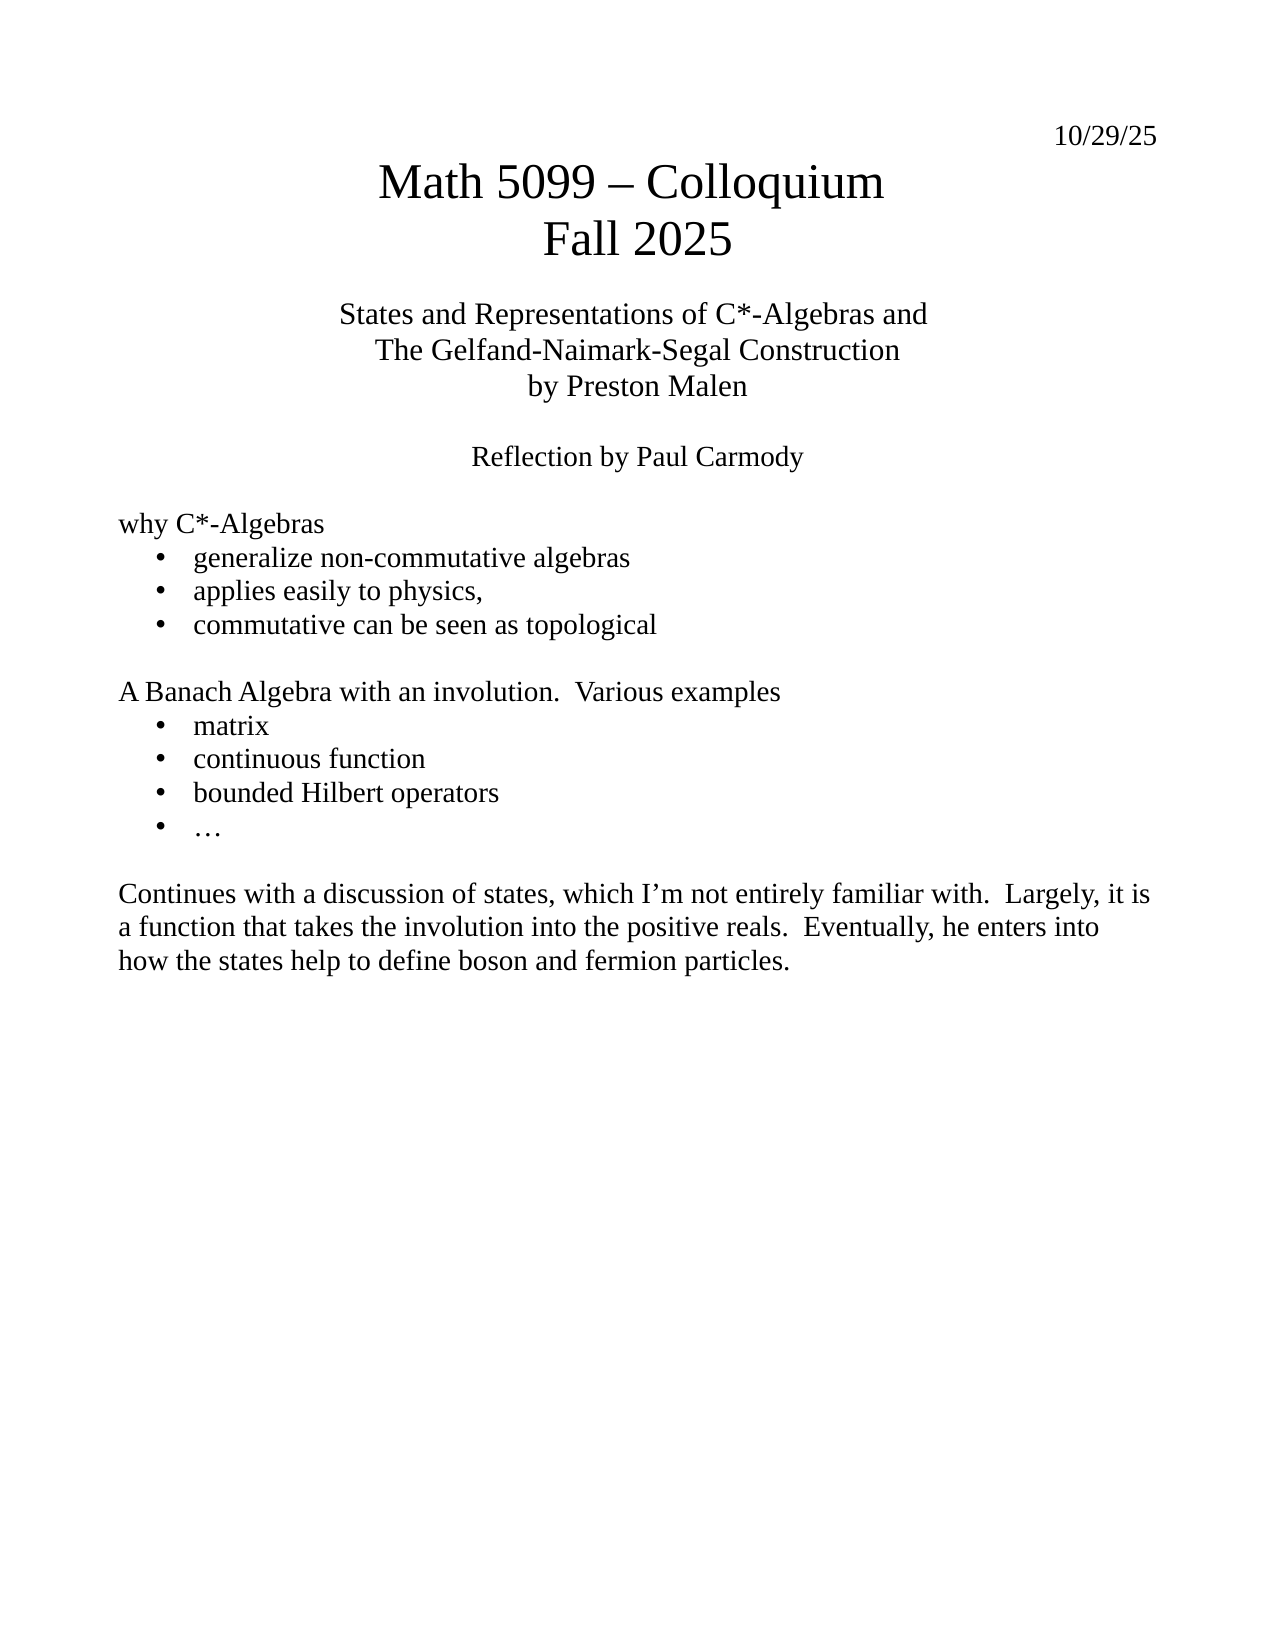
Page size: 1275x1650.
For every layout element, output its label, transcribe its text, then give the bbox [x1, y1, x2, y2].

list continuous function [156, 741, 1157, 775]
list applies easily to physics, [156, 573, 1157, 607]
text Reflection by Paul Carmody [118, 439, 1157, 473]
text why C*-Algebras [118, 506, 1157, 540]
list matrix [156, 708, 1157, 741]
text Continues with a discussion of states, which I’m not entirely familiar with. Largely, it is a function that takes the involution into the positive reals. Eventually, he enters into how the states help to define boson and fermion particles. [118, 876, 1157, 977]
text Math 5099 – Colloquium [118, 152, 1157, 209]
text States and Representations of C*-Algebras and [118, 295, 1157, 331]
list bounded Hilbert operators [156, 775, 1157, 809]
list generalize non-commutative algebras [156, 540, 1157, 573]
text 10/29/25 [118, 118, 1157, 152]
list commutative can be seen as topological [156, 607, 1157, 641]
list … [156, 809, 1157, 842]
text The Gelfand-Naimark-Segal Construction [118, 331, 1157, 367]
text by Preston Malen [118, 367, 1157, 403]
text Fall 2025 [118, 209, 1157, 267]
text A Banach Algebra with an involution. Various examples [118, 674, 1157, 708]
